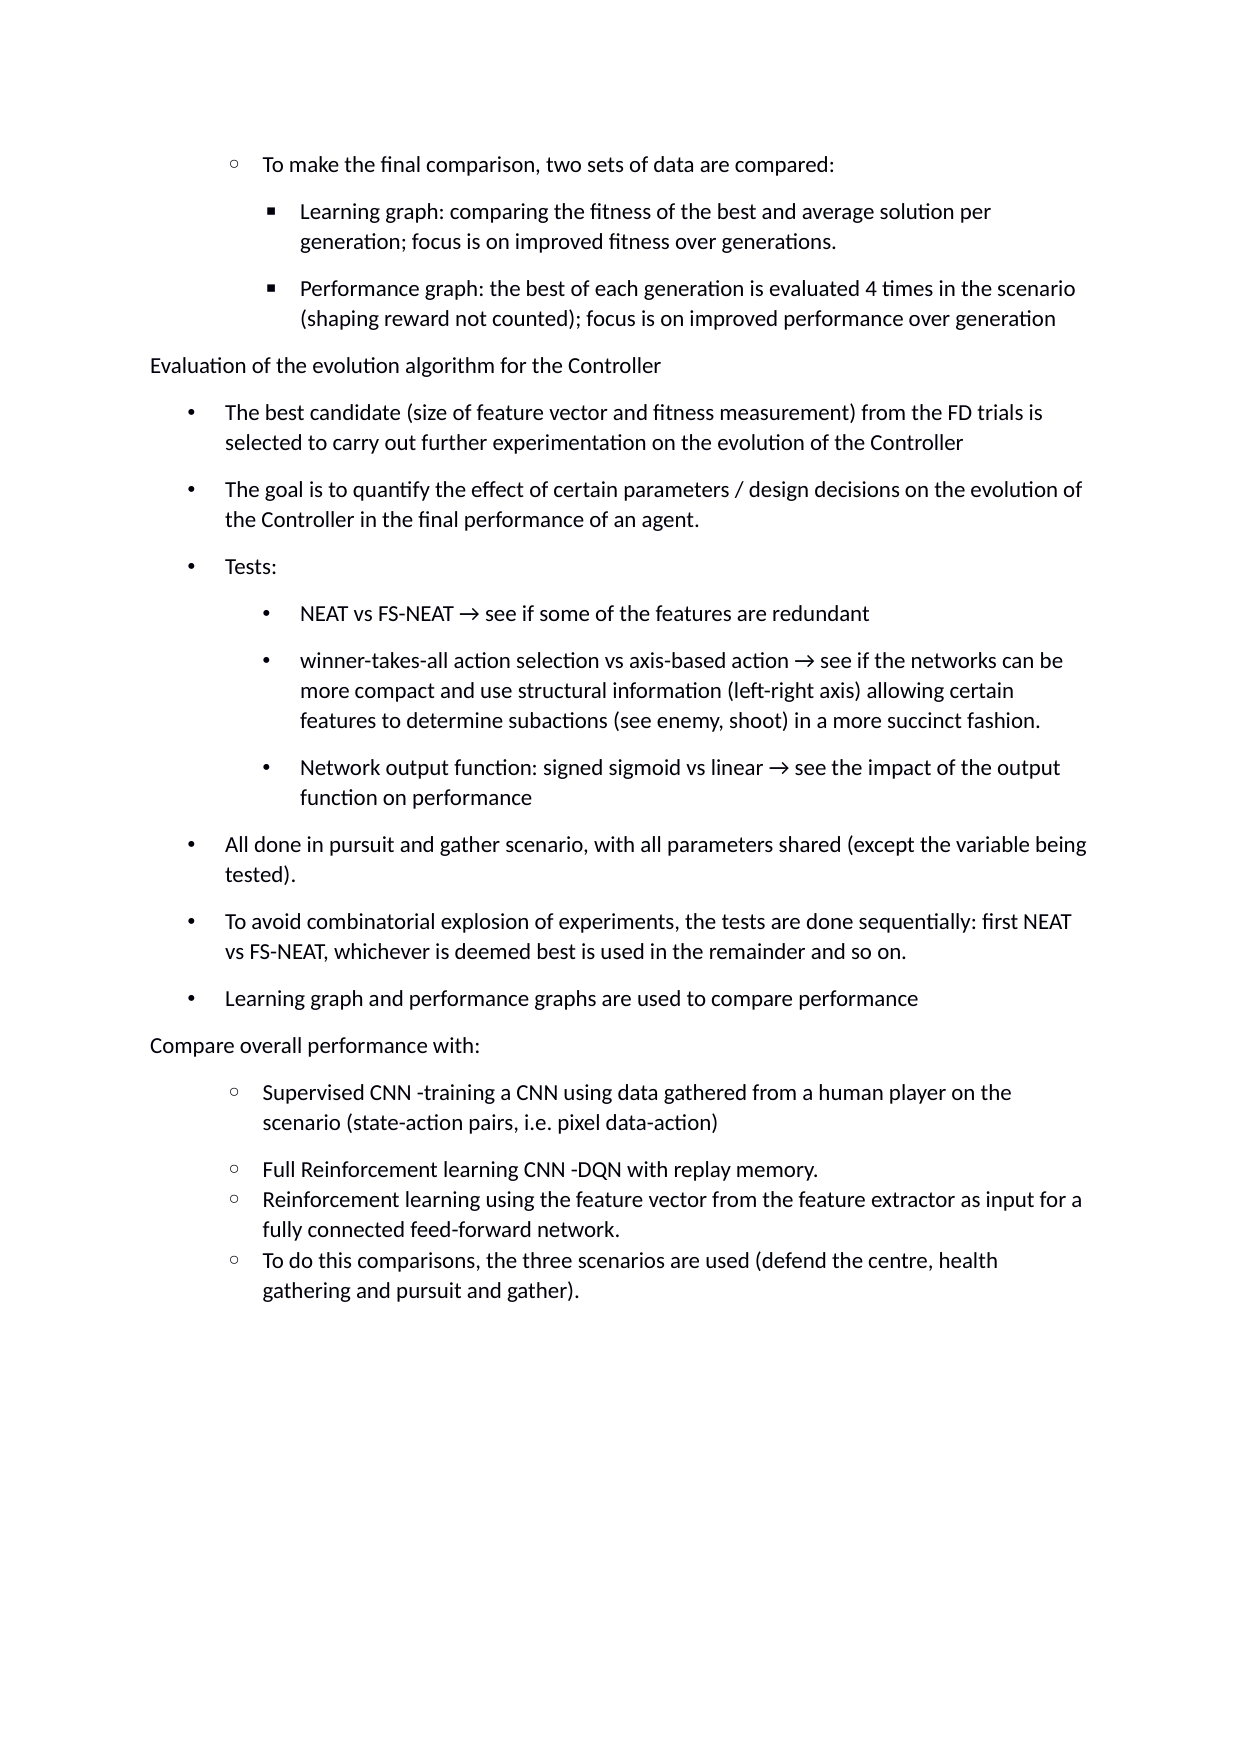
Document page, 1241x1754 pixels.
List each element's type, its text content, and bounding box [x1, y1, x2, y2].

list NEAT vs FS-NEAT → see if some of the features are redundant [262, 599, 1090, 627]
list The goal is to quantify the effect of certain parameters / design decisions on the evolution of the Controller in the final performance of an agent. [187, 475, 1090, 533]
list Learning graph: comparing the fitness of the best and average solution per generation; focus is on improved fitness over generations. [262, 197, 1090, 255]
list To avoid combinatorial explosion of experiments, the tests are done sequentially: first NEAT vs FS-NEAT, whichever is deemed best is used in the remainder and so on. [187, 907, 1090, 966]
list To make the final comparison, two sets of data are compared: [225, 150, 1090, 178]
list winner-takes-all action selection vs axis-based action → see if the networks can be more compact and use structural information (left-right axis) allowing certain features to determine subactions (see enemy, shoot) in a more succinct fashion. [262, 646, 1090, 734]
text Compare overall performance with: [150, 1031, 1090, 1059]
list Tests: [187, 552, 1090, 580]
list Performance graph: the best of each generation is evaluated 4 times in the scenario (shaping reward not counted); focus is on improved performance over generation [262, 274, 1090, 332]
text Evaluation of the evolution algorithm for the Controller [150, 351, 1090, 379]
list The best candidate (size of feature vector and fitness measurement) from the FD trials is selected to carry out further experimentation on the evolution of the Controller [187, 398, 1090, 456]
list Full Reinforcement learning CNN -DQN with replay memory. [225, 1155, 1090, 1183]
list Reinforcement learning using the feature vector from the feature extractor as input for a fully connected feed-forward network. [225, 1185, 1090, 1244]
list To do this comparisons, the three scenarios are used (defend the centre, health gathering and pursuit and gather). [225, 1246, 1090, 1304]
list All done in pursuit and gather scenario, with all parameters shared (except the variable being tested). [187, 830, 1090, 888]
list Supervised CNN -training a CNN using data gathered from a human player on the scenario (state-action pairs, i.e. pixel data-action) [225, 1078, 1090, 1136]
list Network output function: signed sigmoid vs linear → see the impact of the output function on performance [262, 753, 1090, 811]
list Learning graph and performance graphs are used to compare performance [187, 984, 1090, 1012]
